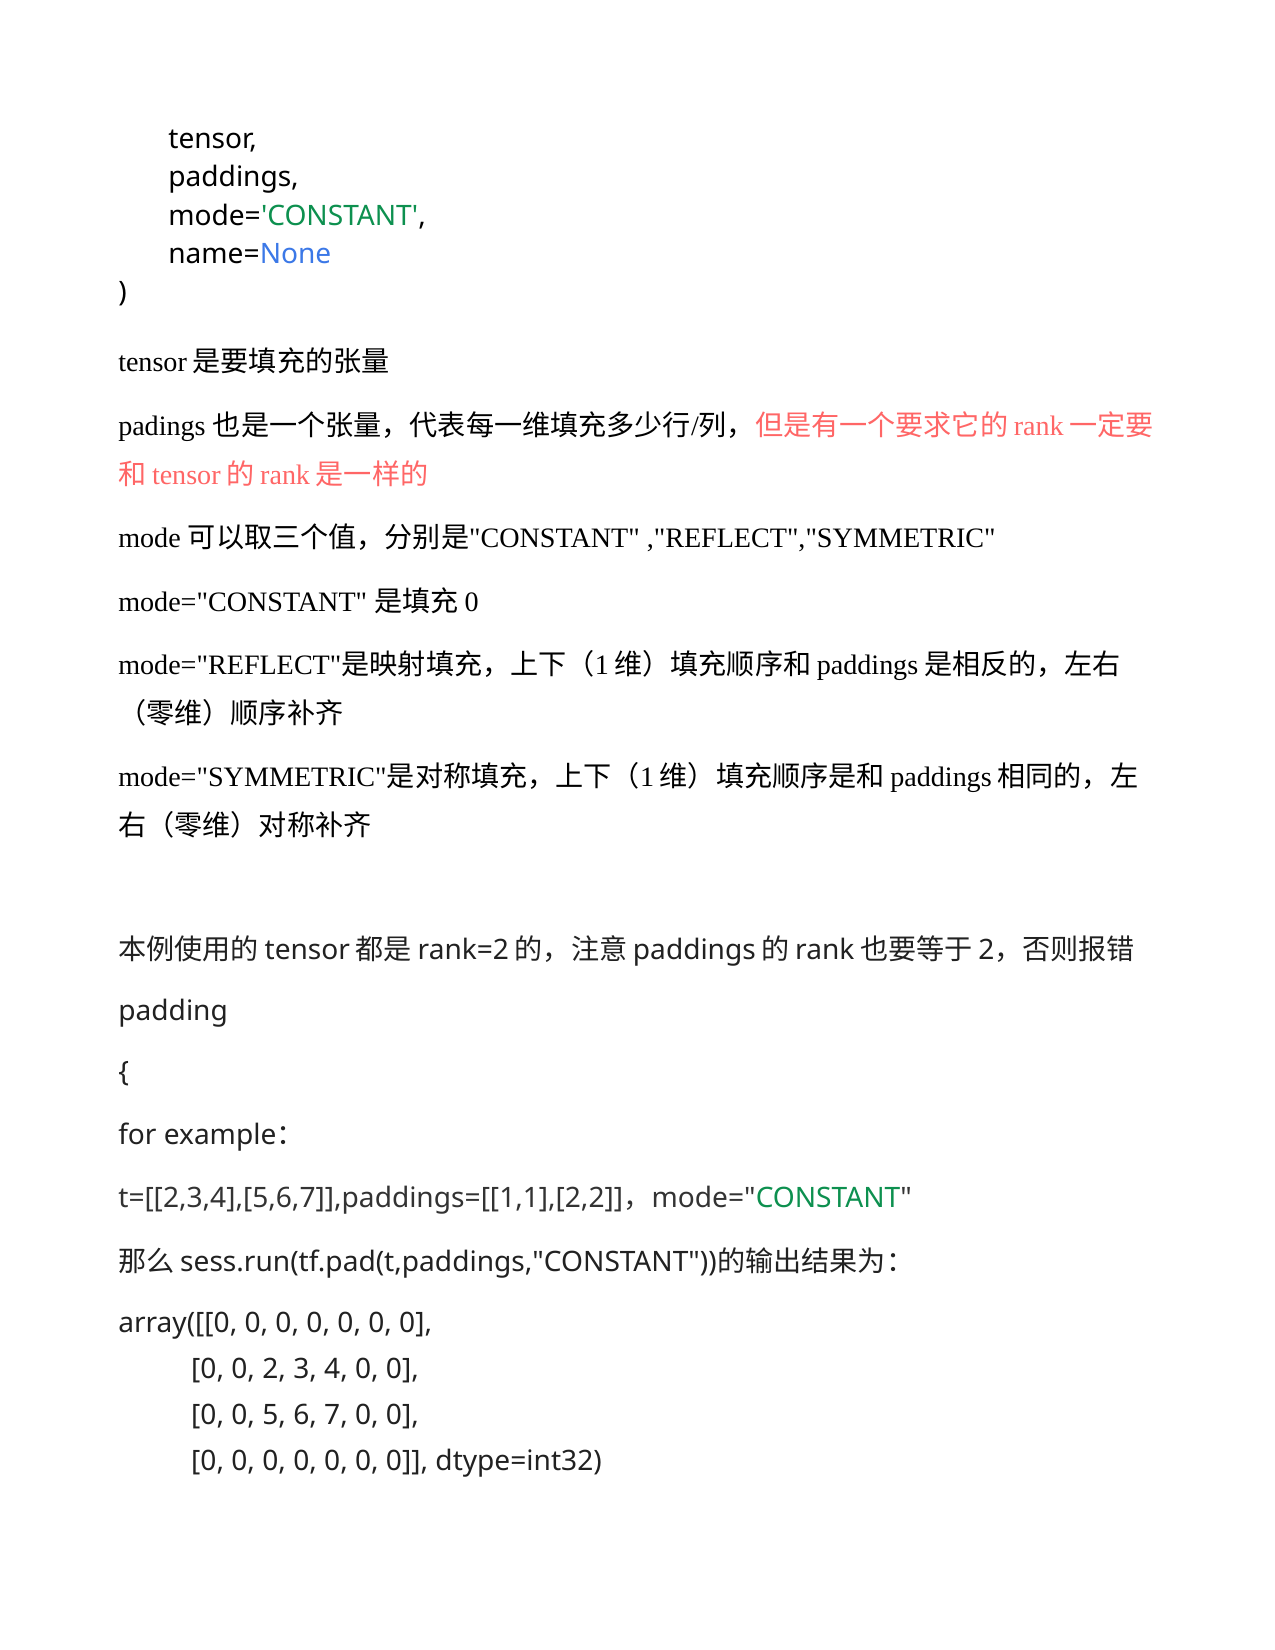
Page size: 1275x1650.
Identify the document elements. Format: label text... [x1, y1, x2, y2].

text array([[0, 0, 0, 0, 0, 0, 0], [0, 0, 2, 3, 4, 0, 0], [0, 0, 5, 6, 7, 0, 0], [0, 0, 0, 0, 0, 0, 0]], dtype=int32) [118, 1302, 1157, 1478]
text padings 也是一个张量，代表每一维填充多少行/列，但是有一个要求它的rank一定要和tensor的rank是一样的 [118, 403, 1157, 492]
text ) [118, 271, 1157, 310]
text mode='CONSTANT', [118, 195, 1157, 233]
text 那么sess.run(tf.pad(t,paddings,"CONSTANT"))的输出结果为： [118, 1239, 1157, 1279]
text mode="SYMMETRIC"是对称填充，上下（1维）填充顺序是和paddings相同的，左右（零维）对称补齐 [118, 754, 1157, 844]
text paddings, [118, 156, 1157, 195]
text padding [118, 991, 1157, 1029]
text mode="CONSTANT" 是填充0 [118, 578, 1157, 619]
text for example： [118, 1112, 1157, 1152]
text 本例使用的tensor都是rank=2的，注意paddings的rank也要等于2，否则报错 [118, 927, 1157, 968]
text mode="REFLECT"是映射填充，上下（1维）填充顺序和paddings是相反的，左右（零维）顺序补齐 [118, 642, 1157, 731]
text mode 可以取三个值，分别是"CONSTANT" ,"REFLECT","SYMMETRIC" [118, 515, 1157, 556]
text { [118, 1051, 1157, 1089]
text tensor, [118, 118, 1157, 156]
text t=[[2,3,4],[5,6,7]],paddings=[[1,1],[2,2]]，mode="CONSTANT" [118, 1175, 1157, 1216]
text tensor是要填充的张量 [118, 339, 1157, 380]
text name=None [118, 233, 1157, 271]
